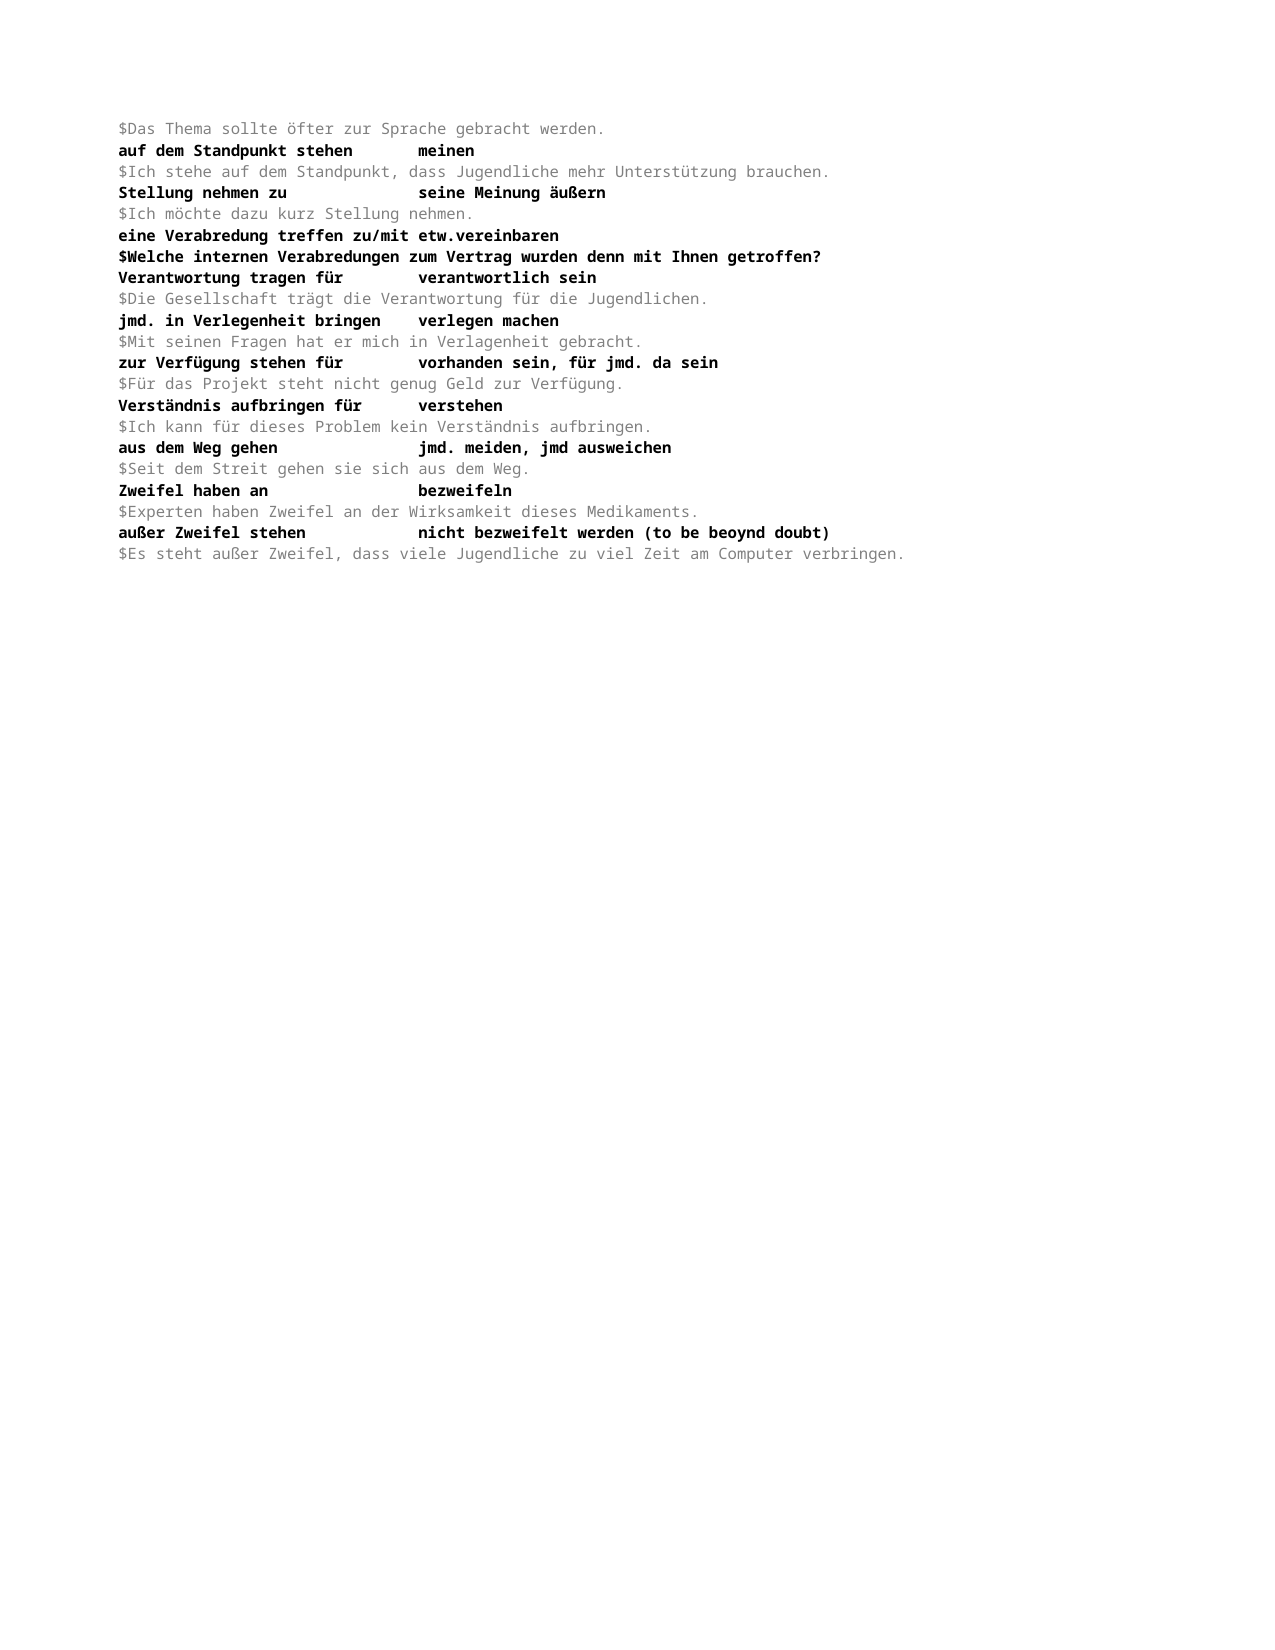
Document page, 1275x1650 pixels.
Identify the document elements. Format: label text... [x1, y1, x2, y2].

text zur Verfügung stehen für vorhanden sein, für jmd. da sein [118, 352, 1157, 373]
text auf dem Standpunkt stehen meinen [118, 139, 1157, 161]
text $Ich kann für dieses Problem kein Verständnis aufbringen. [118, 416, 1157, 437]
text $Ich stehe auf dem Standpunkt, dass Jugendliche mehr Unterstützung brauchen. [118, 161, 1157, 182]
text $Mit seinen Fragen hat er mich in Verlagenheit gebracht. [118, 331, 1157, 352]
text aus dem Weg gehen jmd. meiden, jmd ausweichen [118, 437, 1157, 458]
text Zweifel haben an bezweifeln [118, 479, 1157, 501]
text $Experten haben Zweifel an der Wirksamkeit dieses Medikaments. [118, 501, 1157, 522]
text $Die Gesellschaft trägt die Verantwortung für die Jugendlichen. [118, 288, 1157, 309]
text $Ich möchte dazu kurz Stellung nehmen. [118, 203, 1157, 224]
text außer Zweifel stehen nicht bezweifelt werden (to be beoynd doubt) [118, 522, 1157, 543]
text eine Verabredung treffen zu/mit etw.vereinbaren [118, 224, 1157, 246]
text jmd. in Verlegenheit bringen verlegen machen [118, 309, 1157, 331]
text $Welche internen Verabredungen zum Vertrag wurden denn mit Ihnen getroffen? [118, 246, 1157, 267]
text $Es steht außer Zweifel, dass viele Jugendliche zu viel Zeit am Computer verbringen. [118, 543, 1157, 564]
text $Das Thema sollte öfter zur Sprache gebracht werden. [118, 118, 1157, 139]
text Verständnis aufbringen für verstehen [118, 394, 1157, 416]
text $Seit dem Streit gehen sie sich aus dem Weg. [118, 458, 1157, 479]
text $Für das Projekt steht nicht genug Geld zur Verfügung. [118, 373, 1157, 394]
text Stellung nehmen zu seine Meinung äußern [118, 182, 1157, 203]
text Verantwortung tragen für verantwortlich sein [118, 267, 1157, 288]
